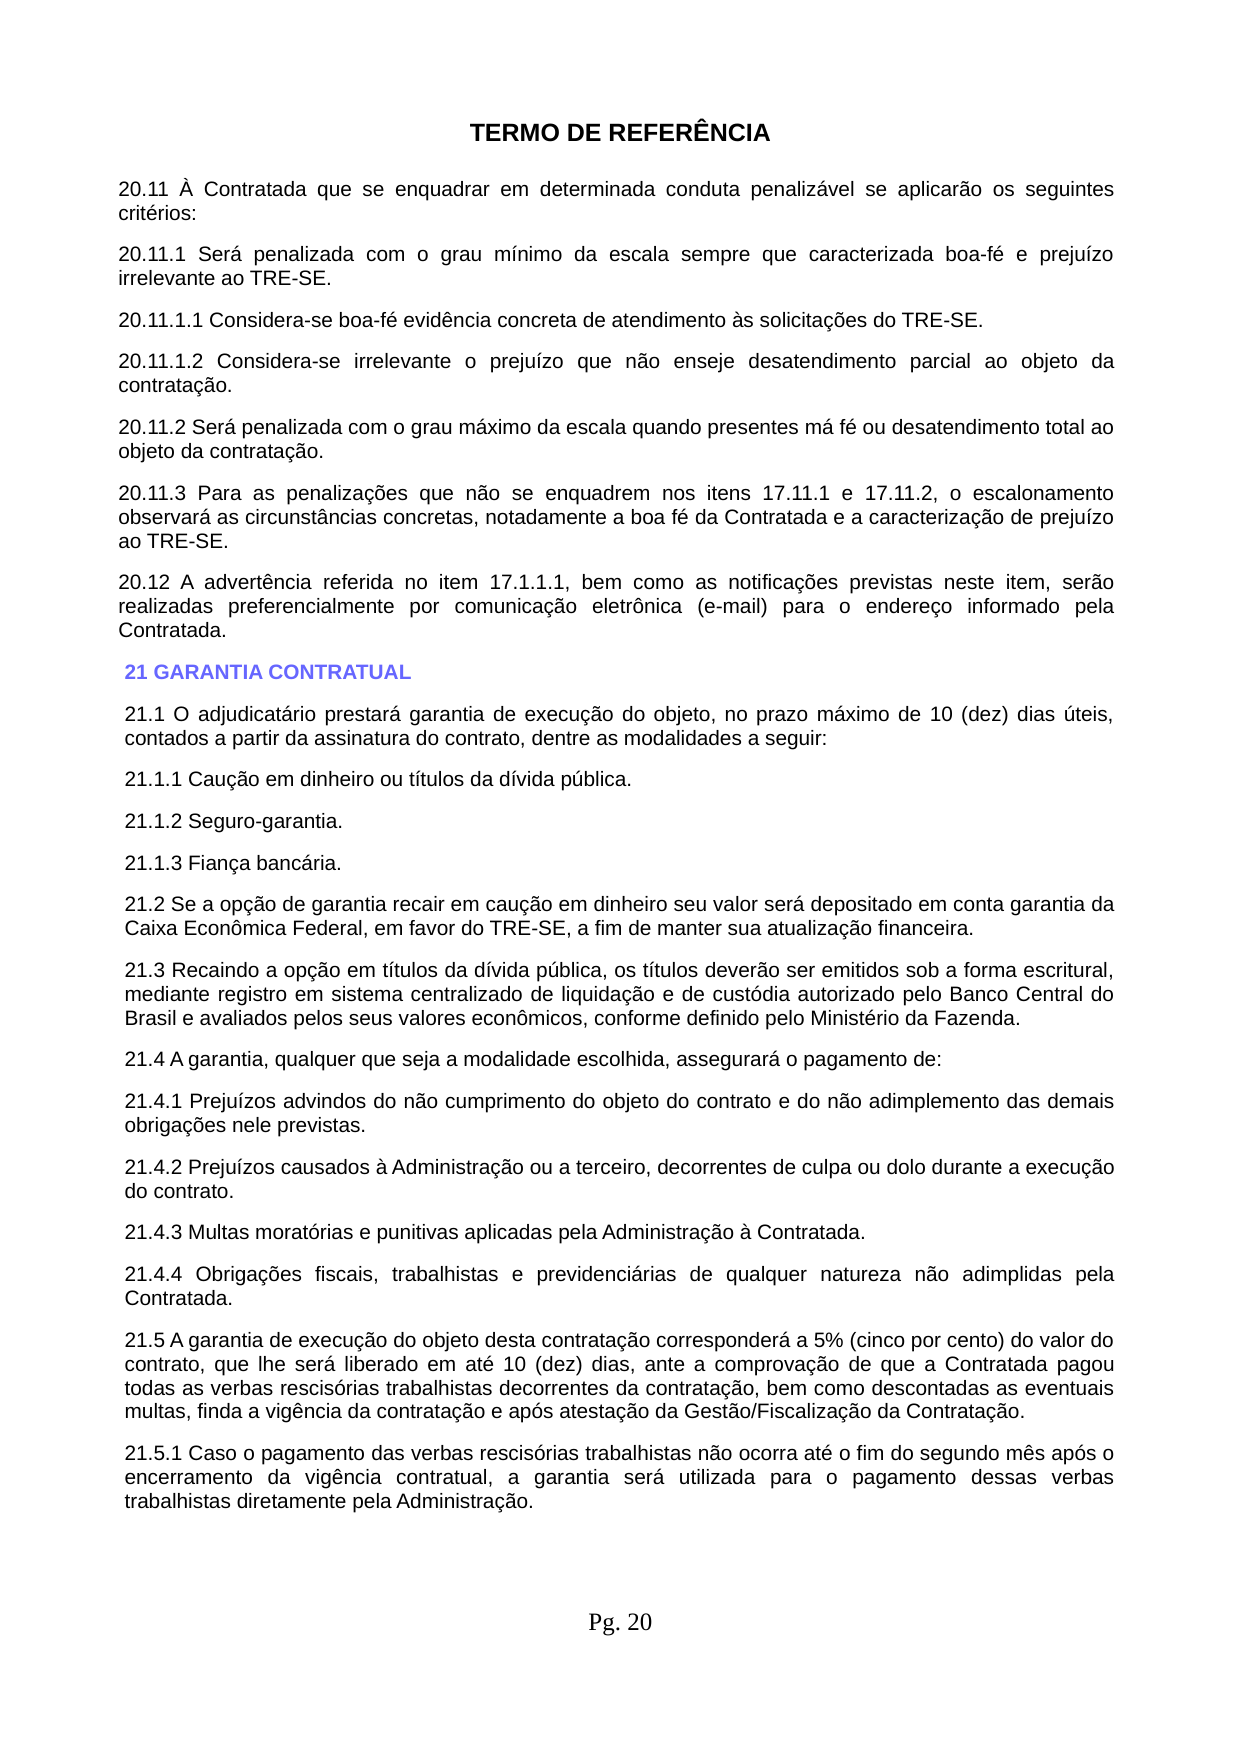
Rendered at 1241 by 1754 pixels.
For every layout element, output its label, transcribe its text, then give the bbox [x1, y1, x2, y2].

text 21.4.2 Prejuízos causados à Administração ou a terceiro, decorrentes de culpa ou dolo durante a execução do contrato. [124, 1154, 1116, 1202]
text 20.11.1.2 Considera-se irrelevante o prejuízo que não enseje desatendimento parcial ao objeto da contratação. [118, 349, 1116, 397]
text 21.4.3 Multas moratórias e punitivas aplicadas pela Administração à Contratada. [124, 1220, 1116, 1244]
text 21.3 Recaindo a opção em títulos da dívida pública, os títulos deverão ser emitidos sob a forma escritural, mediante registro em sistema centralizado de liquidação e de custódia autorizado pelo Banco Central do Brasil e avaliados pelos seus valores econômicos, conforme definido pelo Ministério da Fazenda. [124, 958, 1116, 1029]
text 20.11 À Contratada que se enquadrar em determinada conduta penalizável se aplicarão os seguintes critérios: [118, 176, 1116, 224]
text 21.4.1 Prejuízos advindos do não cumprimento do objeto do contrato e do não adimplemento das demais obrigações nele previstas. [124, 1089, 1116, 1137]
text 21.1.3 Fiança bancária. [124, 850, 1116, 874]
text 21.2 Se a opção de garantia recair em caução em dinheiro seu valor será depositado em conta garantia da Caixa Econômica Federal, em favor do TRE-SE, a fim de manter sua atualização financeira. [124, 892, 1116, 940]
text 21.4.4 Obrigações fiscais, trabalhistas e previdenciárias de qualquer natureza não adimplidas pela Contratada. [124, 1262, 1116, 1310]
text 20.11.3 Para as penalizações que não se enquadrem nos itens 17.11.1 e 17.11.2, o escalonamento observará as circunstâncias concretas, notadamente a boa fé da Contratada e a caracterização de prejuízo ao TRE-SE. [118, 481, 1116, 552]
text 20.11.1.1 Considera-se boa-fé evidência concreta de atendimento às solicitações do TRE-SE. [118, 308, 1116, 332]
text 21.1.1 Caução em dinheiro ou títulos da dívida pública. [124, 767, 1116, 791]
text 21.5 A garantia de execução do objeto desta contratação corresponderá a 5% (cinco por cento) do valor do contrato, que lhe será liberado em até 10 (dez) dias, ante a comprovação de que a Contratada pagou todas as verbas rescisórias trabalhistas decorrentes da contratação, bem como descontadas as eventuais multas, finda a vigência da contratação e após atestação da Gestão/Fiscalização da Contratação. [124, 1327, 1116, 1423]
text 21.1 O adjudicatário prestará garantia de execução do objeto, no prazo máximo de 10 (dez) dias úteis, contados a partir da assinatura do contrato, dentre as modalidades a seguir: [124, 701, 1116, 749]
text 20.12 A advertência referida no item 17.1.1.1, bem como as notificações previstas neste item, serão realizadas preferencialmente por comunicação eletrônica (e-mail) para o endereço informado pela Contratada. [118, 570, 1116, 642]
text 21.5.1 Caso o pagamento das verbas rescisórias trabalhistas não ocorra até o fim do segundo mês após o encerramento da vigência contratual, a garantia será utilizada para o pagamento dessas verbas trabalhistas diretamente pela Administração. [124, 1441, 1116, 1513]
text 21.4 A garantia, qualquer que seja a modalidade escolhida, assegurará o pagamento de: [124, 1047, 1116, 1071]
text 20.11.1 Será penalizada com o grau mínimo da escala sempre que caracterizada boa-fé e prejuízo irrelevante ao TRE-SE. [118, 242, 1116, 290]
text 21 GARANTIA CONTRATUAL [124, 660, 1116, 684]
text 20.11.2 Será penalizada com o grau máximo da escala quando presentes má fé ou desatendimento total ao objeto da contratação. [118, 415, 1116, 463]
text 21.1.2 Seguro-garantia. [124, 809, 1116, 833]
